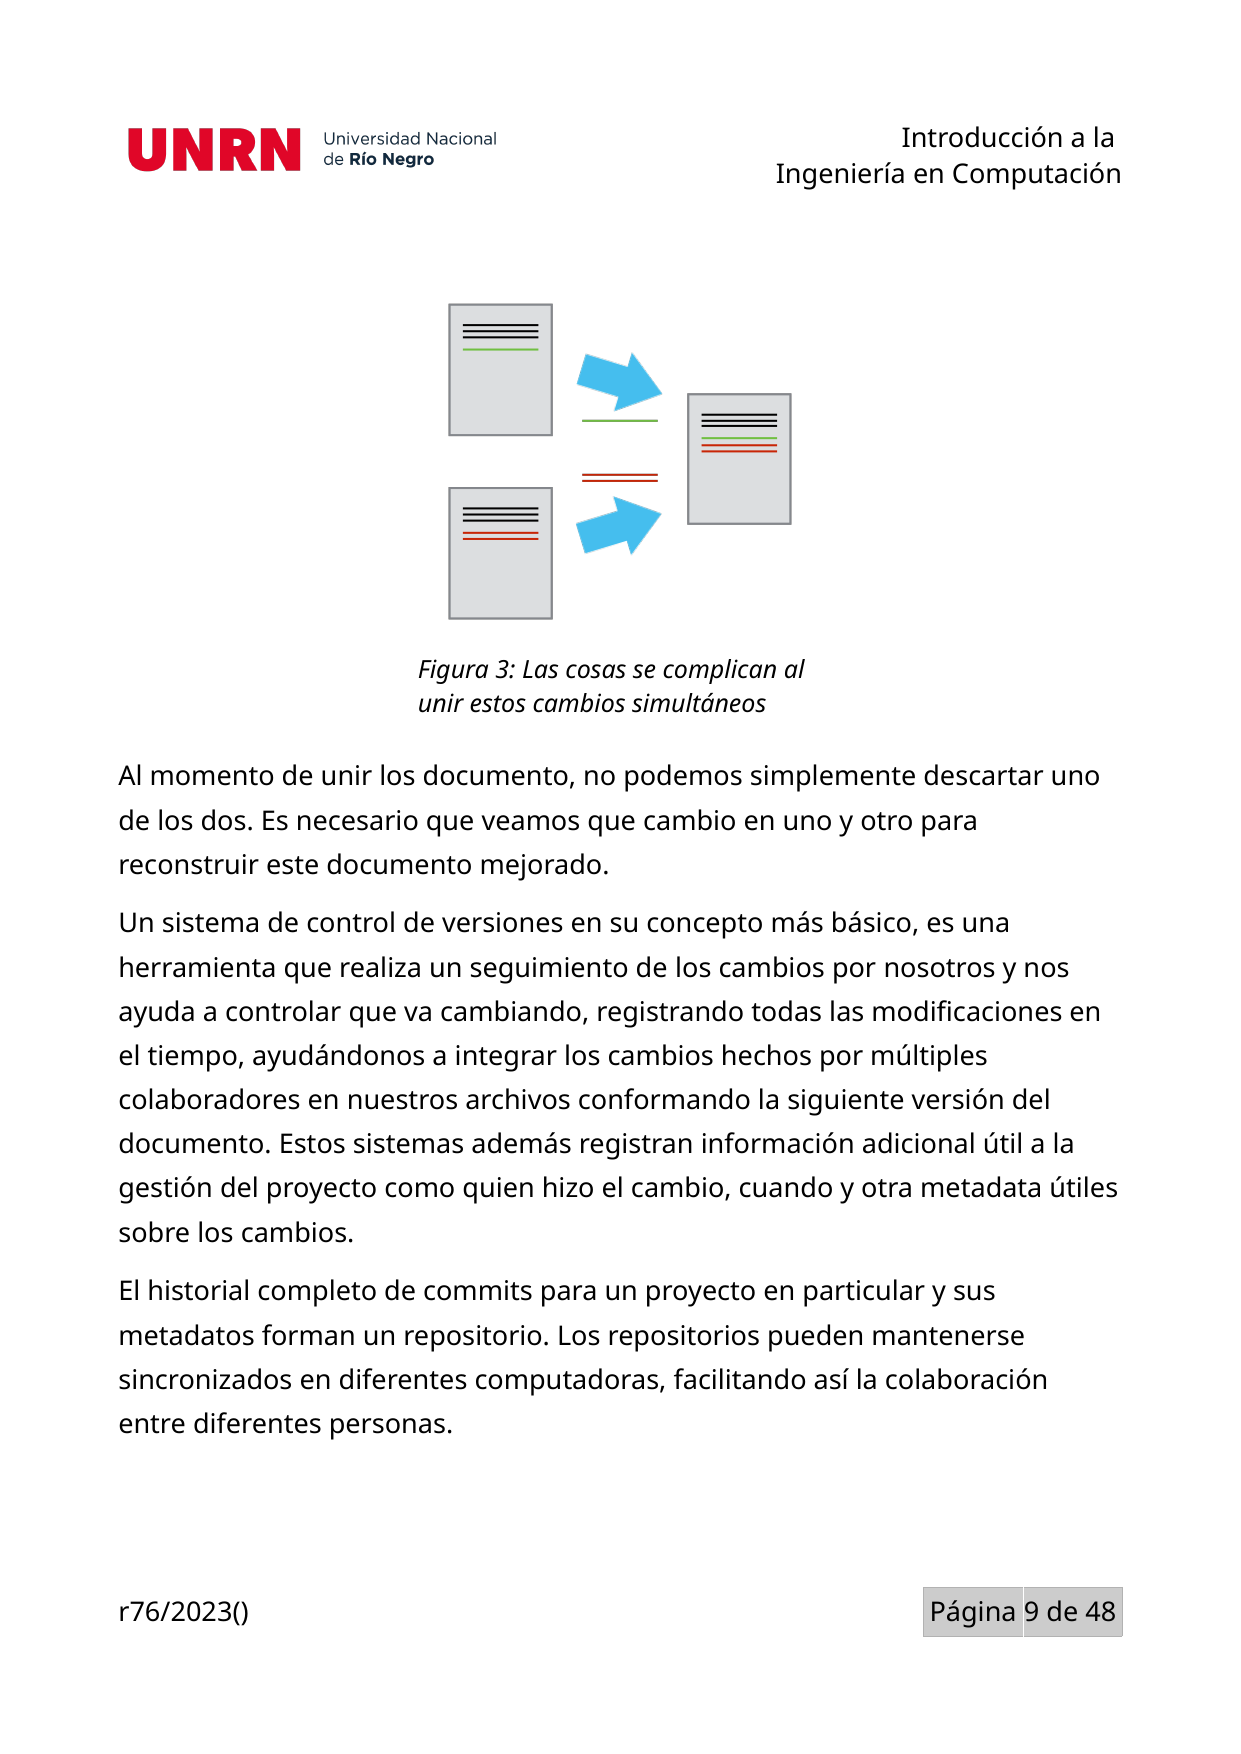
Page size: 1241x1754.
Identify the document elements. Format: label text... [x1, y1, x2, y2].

picture [118, 118, 505, 180]
text Figura 3: Las cosas se complican al unir estos cambios simultáneos [418, 652, 823, 720]
picture [417, 263, 823, 652]
text Al momento de unir los documento, no podemos simplemente descartar uno de los dos. Es necesario que veamos que cambio en uno y otro para reconstruir este documento mejorado. [118, 221, 1122, 882]
text Un sistema de control de versiones en su concepto más básico, es una herramienta que realiza un seguimiento de los cambios por nosotros y nos ayuda a controlar que va cambiando, registrando todas las modificaciones en el tiempo, ayudándonos a integrar los cambios hechos por múltiples colaboradores en nuestros archivos conformando la siguiente versión del documento. Estos sistemas además registran información adicional útil a la gestión del proyecto como quien hizo el cambio, cuando y otra metadata útiles sobre los cambios. [118, 904, 1122, 1250]
text El historial completo de commits para un proyecto en particular y sus metadatos forman un repositorio. Los repositorios pueden mantenerse sincronizados en diferentes computadoras, facilitando así la colaboración entre diferentes personas. [118, 1272, 1122, 1441]
